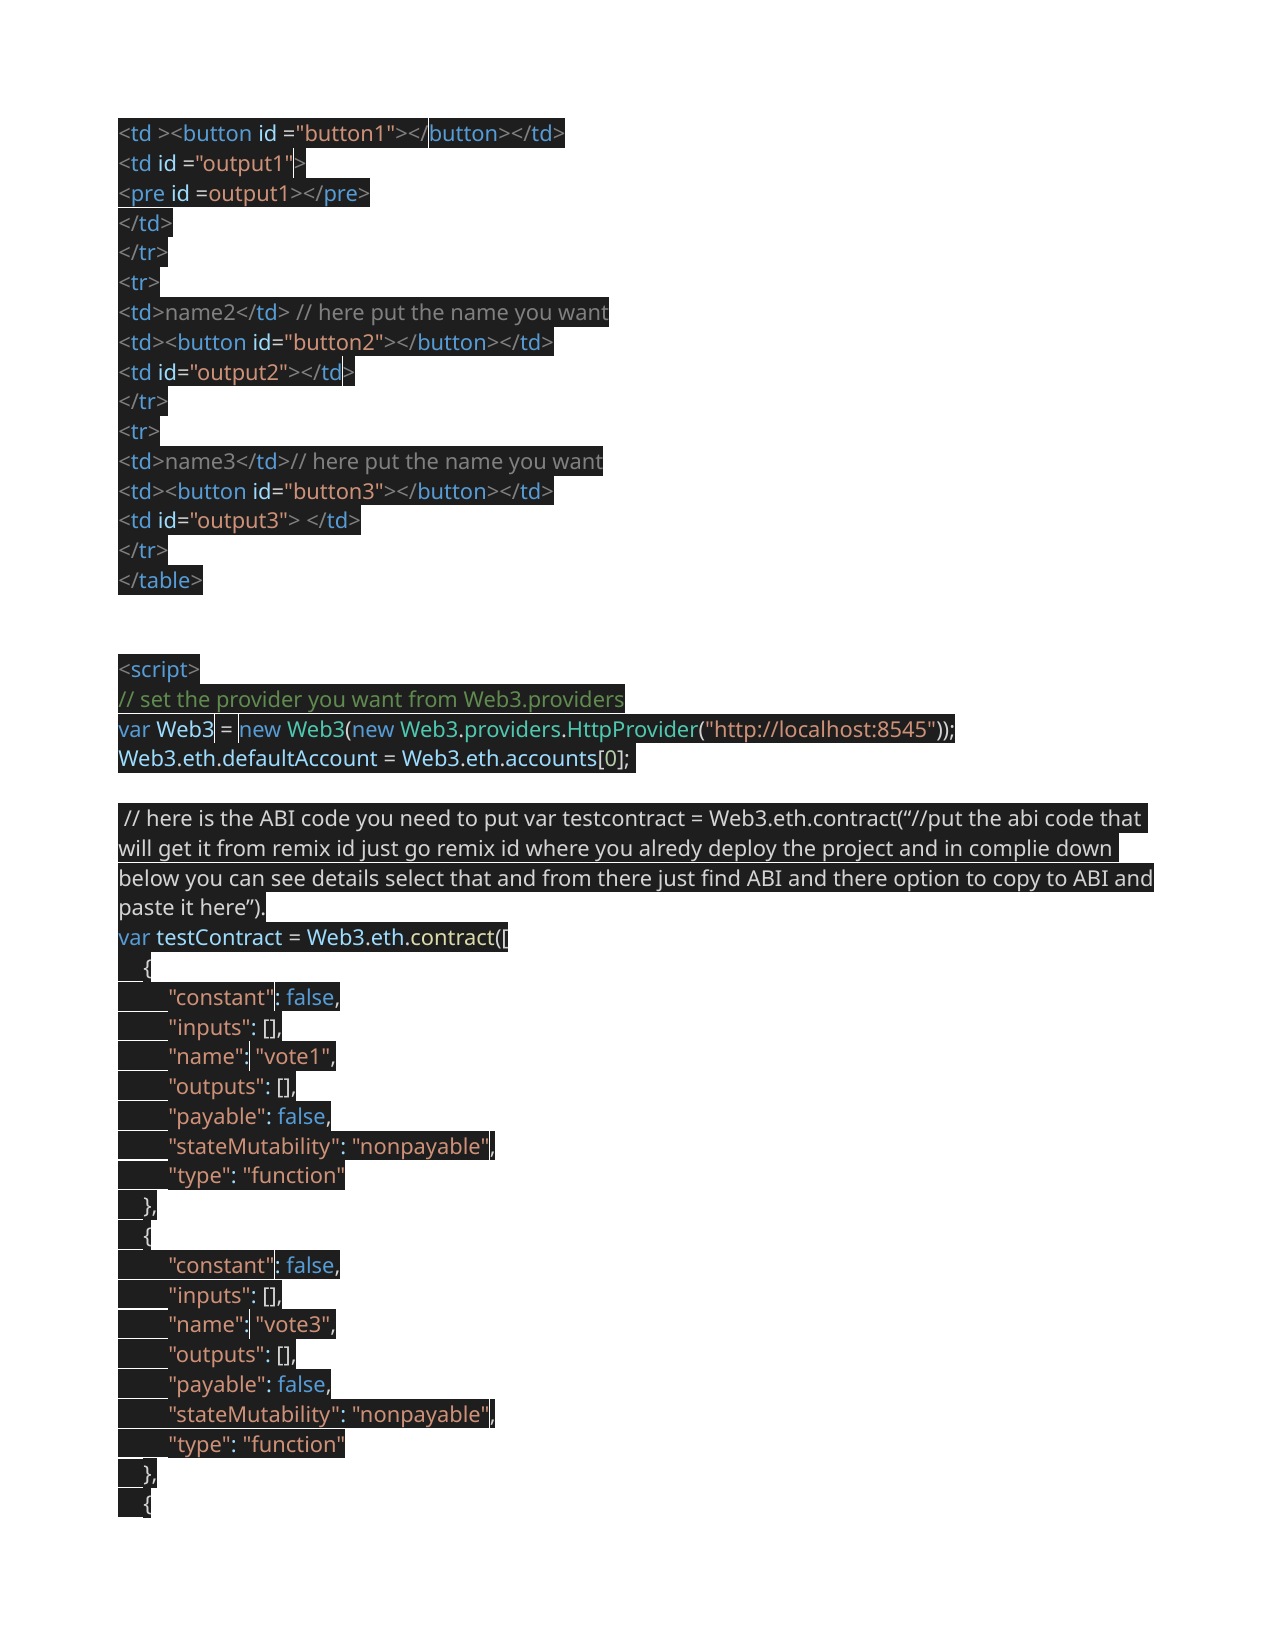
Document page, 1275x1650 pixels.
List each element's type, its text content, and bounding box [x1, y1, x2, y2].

text // here is the ABI code you need to put var testcontract = Web3.eth.contract(“//put the abi code that will get it from remix id just go remix id where you alredy deploy the project and in complie down below you can see details select that and from there just find ABI and there option to copy to ABI and paste it here”). [118, 803, 1157, 922]
text "stateMutability": "nonpayable", [118, 1399, 1157, 1428]
text "inputs": [], [118, 1011, 1157, 1041]
text "inputs": [], [118, 1279, 1157, 1309]
text <td><button id="button3"></button></td> [118, 476, 1157, 505]
text "constant": false, [118, 1250, 1157, 1279]
text <tr> [118, 416, 1157, 446]
text "outputs": [], [118, 1339, 1157, 1369]
text <script> [118, 654, 1157, 684]
text <td>name2</td> // here put the name you want [118, 297, 1157, 327]
text <pre id =output1></pre> [118, 178, 1157, 207]
text { [118, 1488, 1157, 1518]
text "stateMutability": "nonpayable", [118, 1131, 1157, 1160]
text { [118, 1220, 1157, 1250]
text }, [118, 1458, 1157, 1488]
text Web3.eth.defaultAccount = Web3.eth.accounts[0]; [118, 743, 1157, 773]
text <td id="output3"> </td> [118, 505, 1157, 535]
text </tr> [118, 535, 1157, 565]
text "outputs": [], [118, 1071, 1157, 1101]
text <td ><button id ="button1"></button></td> [118, 118, 1157, 148]
text { [118, 952, 1157, 982]
text </table> [118, 565, 1157, 595]
text </tr> [118, 386, 1157, 416]
text <td id ="output1"> [118, 148, 1157, 178]
text var testContract = Web3.eth.contract([ [118, 922, 1157, 952]
text "name": "vote1", [118, 1041, 1157, 1071]
text <td><button id="button2"></button></td> [118, 327, 1157, 356]
text </tr> [118, 237, 1157, 267]
text <td id="output2"></td> [118, 356, 1157, 386]
text <td>name3</td>// here put the name you want [118, 446, 1157, 476]
text </td> [118, 207, 1157, 237]
text <tr> [118, 267, 1157, 297]
text "payable": false, [118, 1369, 1157, 1399]
text }, [118, 1190, 1157, 1220]
text "payable": false, [118, 1101, 1157, 1131]
text // set the provider you want from Web3.providers [118, 684, 1157, 713]
text var Web3 = new Web3(new Web3.providers.HttpProvider("http://localhost:8545")); [118, 713, 1157, 743]
text "type": "function" [118, 1160, 1157, 1190]
text "type": "function" [118, 1428, 1157, 1458]
text "constant": false, [118, 982, 1157, 1011]
text "name": "vote3", [118, 1309, 1157, 1339]
